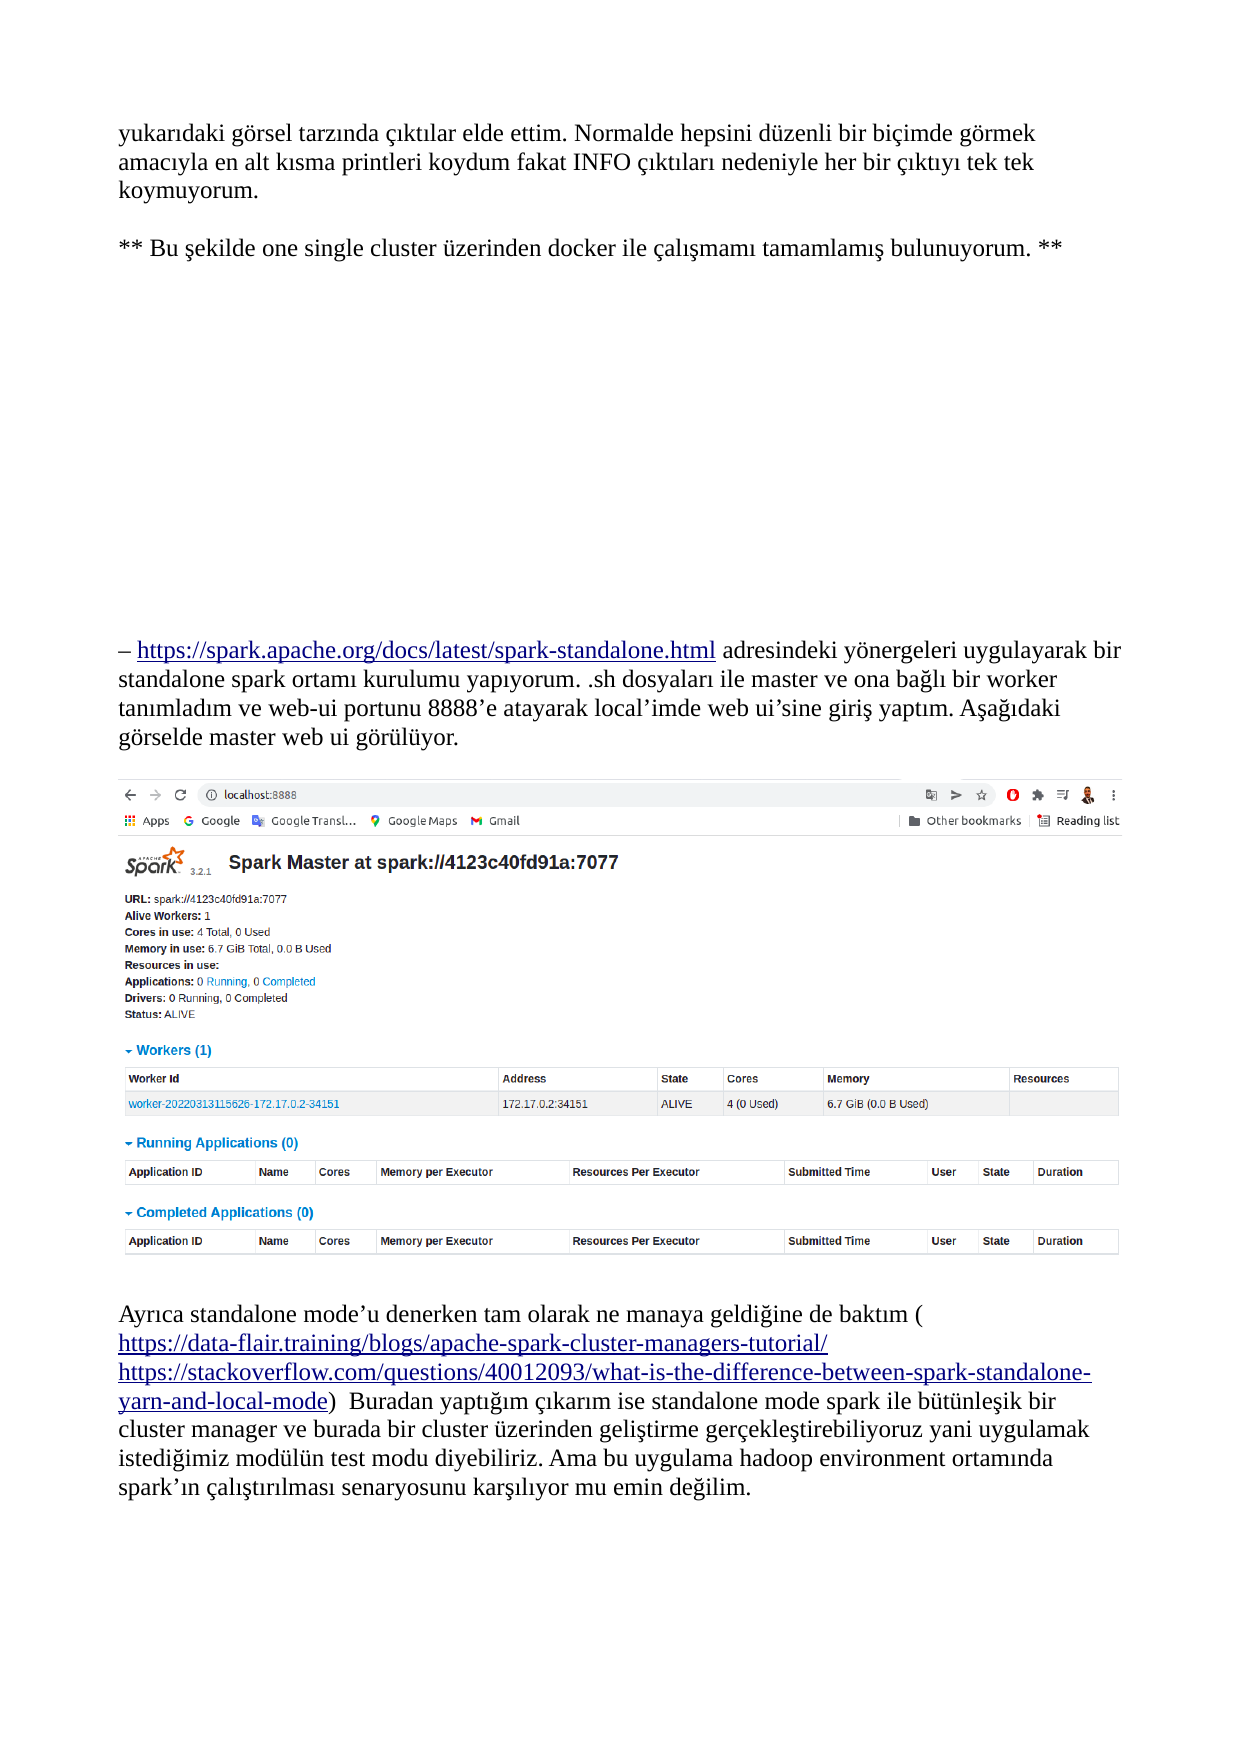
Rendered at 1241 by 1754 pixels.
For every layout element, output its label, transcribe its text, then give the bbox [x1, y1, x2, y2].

text yukarıdaki görsel tarzında çıktılar elde ettim. Normalde hepsini düzenli bir biçimde görmek amacıyla en alt kısma printleri koydum fakat INFO çıktıları nedeniyle her bir çıktıyı tek tek koymuyorum. [118, 118, 1122, 204]
text Ayrıca standalone mode’u denerken tam olarak ne manaya geldiğine de baktım ( [118, 1299, 1122, 1328]
text https://stackoverflow.com/questions/40012093/what-is-the-difference-between-spark-standalone-yarn-and-local-mode) Buradan yaptığım çıkarım ise standalone mode spark ile bütünleşik bir cluster manager ve burada bir cluster üzerinden geliştirme gerçekleştirebiliyoruz yani uygulamak istediğimiz modülün test modu diyebiliriz. Ama bu uygulama hadoop environment ortamında spark’ın çalıştırılması senaryosunu karşılıyor mu emin değilim. [118, 1357, 1122, 1501]
text https://data-flair.training/blogs/apache-spark-cluster-managers-tutorial/ [118, 1328, 1122, 1357]
picture [118, 779, 1123, 1271]
text ** Bu şekilde one single cluster üzerinden docker ile çalışmamı tamamlamış bulunuyorum. ** [118, 233, 1122, 262]
text – https://spark.apache.org/docs/latest/spark-standalone.html adresindeki yönergeleri uygulayarak bir standalone spark ortamı kurulumu yapıyorum. .sh dosyaları ile master ve ona bağlı bir worker tanımladım ve web-ui portunu 8888’e atayarak local’imde web ui’sine giriş yaptım. Aşağıdaki görselde master web ui görülüyor. [118, 636, 1122, 751]
